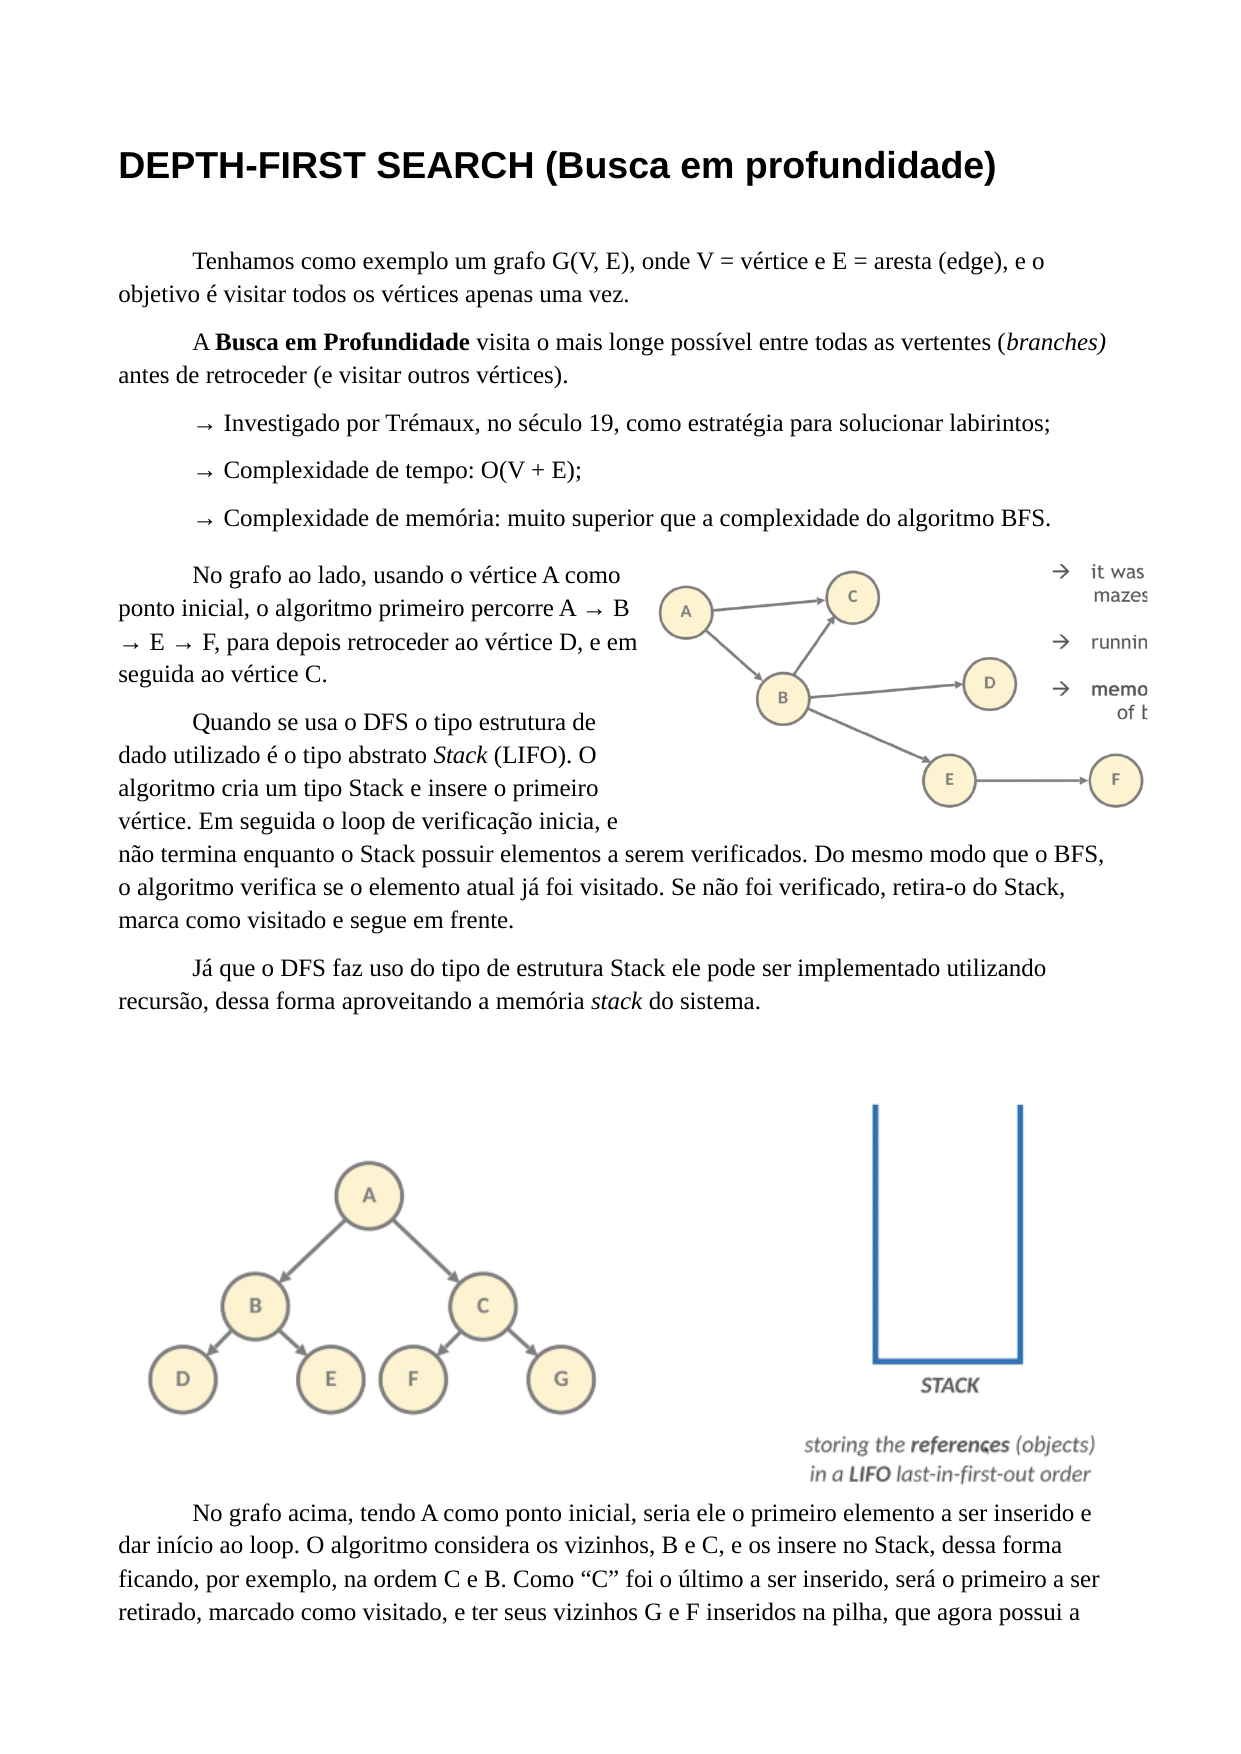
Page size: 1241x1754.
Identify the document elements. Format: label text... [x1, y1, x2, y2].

text A Busca em Profundidade visita o mais longe possível entre todas as vertentes (branches) antes de retroceder (e visitar outros vértices). [118, 327, 1122, 389]
text Tenhamos como exemplo um grafo G(V, E), onde V = vértice e E = aresta (edge), e o objetivo é visitar todos os vértices apenas uma vez. [118, 246, 1122, 308]
text Já que o DFS faz uso do tipo de estrutura Stack ele pode ser implementado utilizando recursão, dessa forma aproveitando a memória stack do sistema. [118, 953, 1122, 1015]
text No grafo acima, tendo A como ponto inicial, seria ele o primeiro elemento a ser inserido e dar início ao loop. O algoritmo considera os vizinhos, B e C, e os insere no Stack, dessa forma ficando, por exemplo, na ordem C e B. Como “C” foi o último a ser inserido, será o primeiro a ser retirado, marcado como visitado, e ter seus vizinhos G e F inseridos na pilha, que agora possui a [118, 1494, 1122, 1625]
text → Complexidade de tempo: O(V + E); [118, 455, 1122, 484]
text Quando se usa o DFS o tipo estrutura de dado utilizado é o tipo abstrato Stack (LIFO). O algoritmo cria um tipo Stack e insere o primeiro vértice. Em seguida o loop de verificação inicia, e não termina enquanto o Stack possuir elementos a serem verificados. Do mesmo modo que o BFS, o algoritmo verifica se o elemento atual já foi visitado. Se não foi verificado, retira-o do Stack, marca como visitado e segue em frente. [118, 707, 1122, 934]
text → Complexidade de memória: muito superior que a complexidade do algoritmo BFS. [118, 503, 1122, 532]
picture [642, 563, 1148, 816]
text → Investigado por Trémaux, no século 19, como estratégia para solucionar labirintos; [118, 408, 1122, 436]
subtitle DEPTH-FIRST SEARCH (Busca em profundidade) [118, 143, 1122, 186]
text No grafo ao lado, usando o vértice A como ponto inicial, o algoritmo primeiro percorre A → B → E → F, para depois retroceder ao vértice D, e em seguida ao vértice C. [118, 561, 1122, 688]
picture [118, 1081, 1123, 1494]
